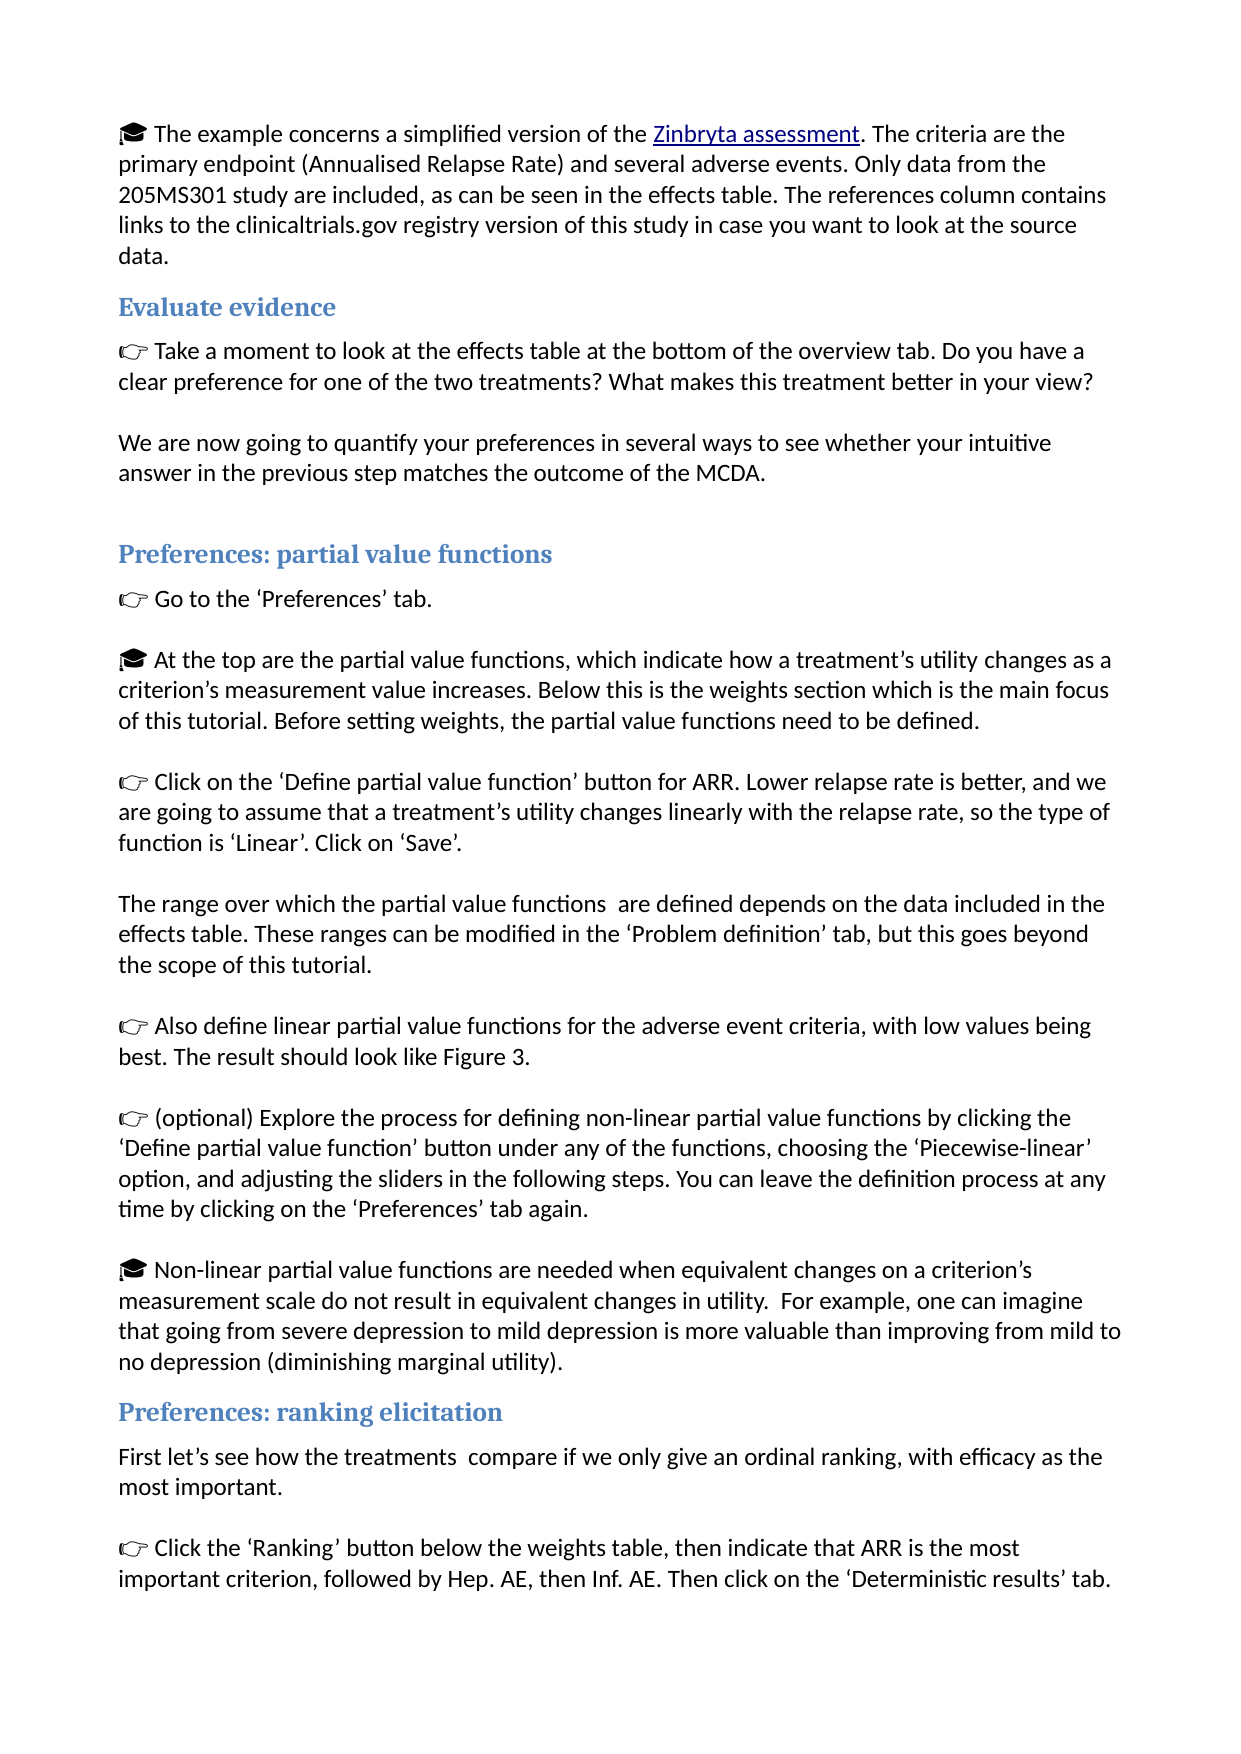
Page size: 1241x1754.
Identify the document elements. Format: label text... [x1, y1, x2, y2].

text 👉 Click the ‘Ranking’ button below the weights table, then indicate that ARR is the most important criterion, followed by Hep. AE, then Inf. AE. Then click on the ‘Deterministic results’ tab. [118, 1532, 1122, 1593]
text 👉 (optional) Explore the process for defining non-linear partial value functions by clicking the ‘Define partial value function’ button under any of the functions, choosing the ‘Piecewise-linear’ option, and adjusting the sliders in the following steps. You can leave the definition process at any time by clicking on the ‘Preferences’ tab again. [118, 1102, 1122, 1224]
text 👉 Take a moment to look at the effects table at the bottom of the overview tab. Do you have a clear preference for one of the two treatments? What makes this treatment better in your view? [118, 335, 1122, 396]
text 🎓 The example concerns a simplified version of the Zinbryta assessment. The criteria are the primary endpoint (Annualised Relapse Rate) and several adverse events. Only data from the 205MS301 study are included, as can be seen in the effects table. The references column contains links to the clinicaltrials.gov registry version of this study in case you want to look at the source data. [118, 118, 1122, 271]
text 👉 Click on the ‘Define partial value function’ button for ARR. Lower relapse rate is better, and we are going to assume that a treatment’s utility changes linearly with the relapse rate, so the type of function is ‘Linear’. Click on ‘Save’. [118, 766, 1122, 857]
text We are now going to quantify your preferences in several ways to see whether your intuitive answer in the previous step matches the outcome of the MCDA. [118, 427, 1122, 488]
text The range over which the partial value functions are defined depends on the data included in the effects table. These ranges can be modified in the ‘Problem definition’ tab, but this goes beyond the scope of this tutorial. [118, 888, 1122, 979]
text 👉 Go to the ‘Preferences’ tab. [118, 583, 1122, 613]
text First let’s see how the treatments compare if we only give an ordinal ranking, with efficacy as the most important. [118, 1441, 1122, 1502]
text 👉 Also define linear partial value functions for the adverse event criteria, with low values being best. The result should look like Figure 3. [118, 1010, 1122, 1071]
subtitle Preferences: partial value functions [118, 539, 1122, 570]
subtitle Evaluate evidence [118, 292, 1122, 323]
subtitle Preferences: ranking elicitation [118, 1397, 1122, 1428]
text 🎓 At the top are the partial value functions, which indicate how a treatment’s utility changes as a criterion’s measurement value increases. Below this is the weights section which is the main focus of this tutorial. Before setting weights, the partial value functions need to be defined. [118, 644, 1122, 735]
text 🎓 Non-linear partial value functions are needed when equivalent changes on a criterion’s measurement scale do not result in equivalent changes in utility. For example, one can imagine that going from severe depression to mild depression is more valuable than improving from mild to no depression (diminishing marginal utility). [118, 1254, 1122, 1376]
